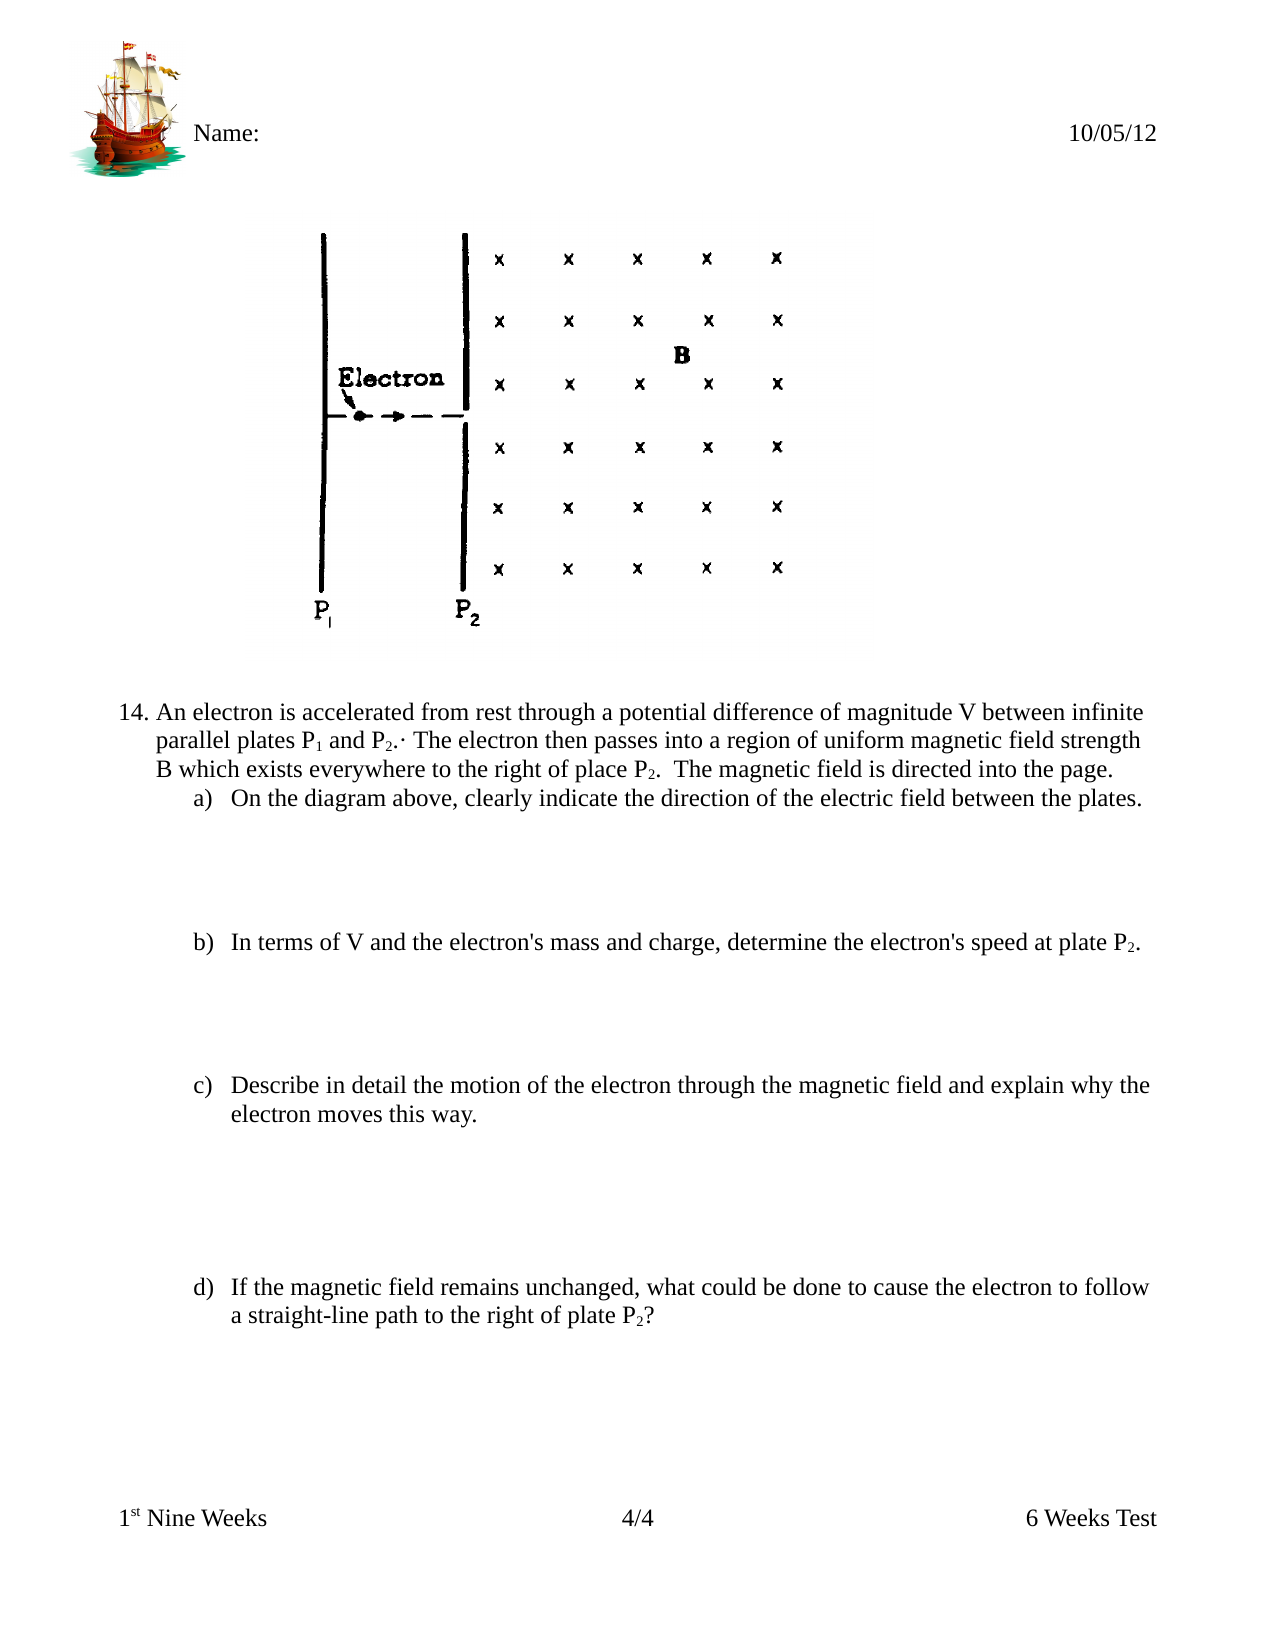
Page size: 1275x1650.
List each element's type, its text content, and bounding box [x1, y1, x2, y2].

list On the diagram above, clearly indicate the direction of the electric field between the plates. [193, 783, 1157, 812]
list Describe in detail the motion of the electron through the magnetic field and explain why the electron moves this way. [193, 1070, 1157, 1128]
list In terms of V and the electron's mass and charge, determine the electron's speed at plate P2. [193, 927, 1157, 955]
list If the magnetic field remains unchanged, what could be done to cause the electron to follow a straight-line path to the right of plate P2? [193, 1272, 1157, 1329]
picture [245, 210, 874, 661]
picture [68, 41, 186, 177]
list An electron is accelerated from rest through a potential difference of magnitude V between infinite parallel plates P1 and P2.· The electron then passes into a region of uniform magnetic field strength B which exists everywhere to the right of place P2. The magnetic field is directed into the page. [118, 697, 1157, 783]
